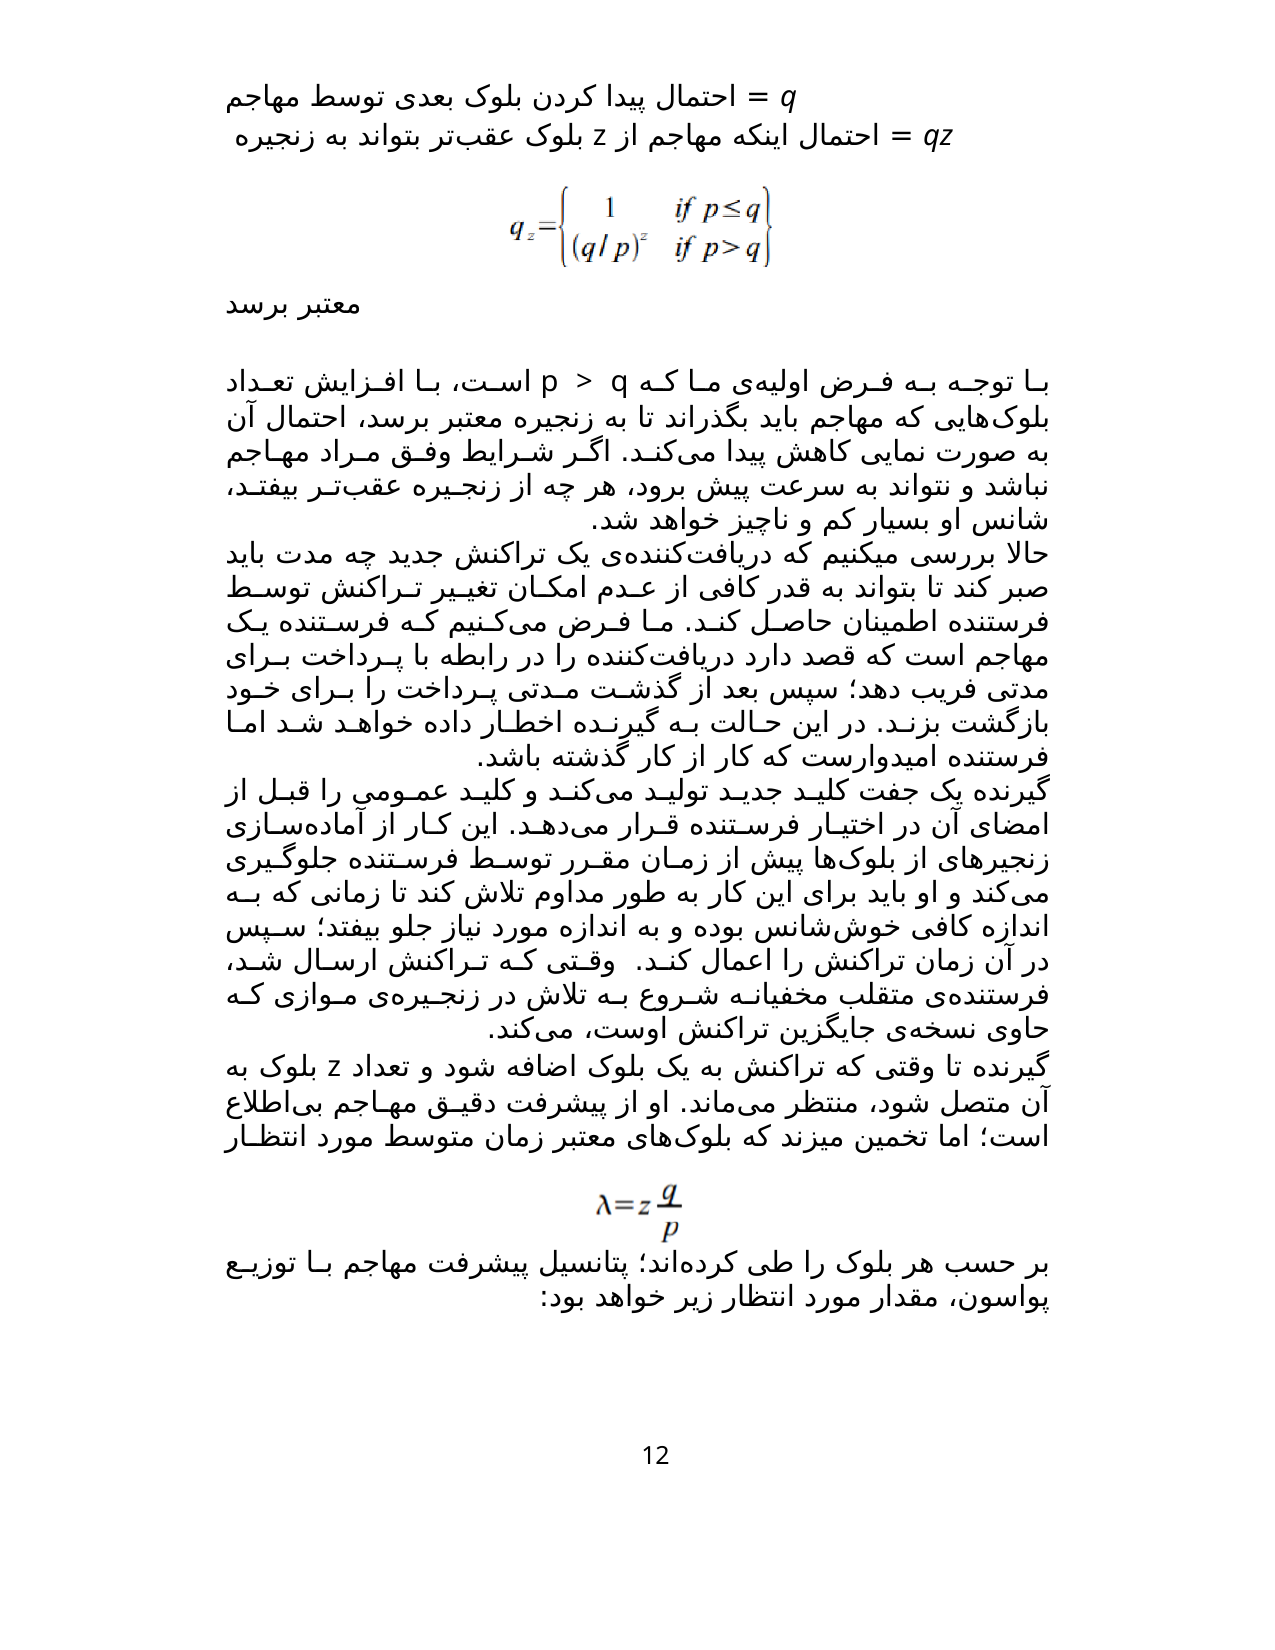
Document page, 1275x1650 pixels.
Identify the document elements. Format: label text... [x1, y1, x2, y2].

text حالا بررسی میکنیم که دریافت‌کننده‌ی یک تراکنش جدید چه مدت باید صبر کند تا بتواند به قدر کافی از عدم امکان تغییر تراکنش توسط فرستنده اطمینان حاصل کند. ما فرض می‌کنیم که فرستنده یک مهاجم است که قصد دارد دریافت‌کننده را در رابطه با پرداخت برای مدتی فریب دهد؛ سپس بعد از گذشت مدتی پرداخت را برای خود بازگشت بزند. در این حالت به گیرنده اخطار داده خواهد شد اما فرستنده امیدوارست که کار از کار گذشته باشد. [225, 536, 1050, 774]
text گیرنده تا وقتی که تراکنش به یک بلوک اضافه شود و تعداد z بلوک به آن متصل شود، منتظر می‌ماند. او از پیشرفت دقیق مهاجم بی‌اطلاع است؛ اما تخمین میزند که بلوک‌های معتبر زمان متوسط مورد انتظار بر حسب هر بلوک را طی کرده‌اند؛ پتانسیل پیشرفت مهاجم با توزیع پواسون، مقدار مورد انتظار زیر خواهد بود: [225, 1045, 1050, 1313]
text گیرنده یک جفت کلید جدید تولید می‌کند و کلید عمومی را قبل از امضای آن در اختیار فرستنده قرار می‌دهد. این کار از آماده‌سازی زنجیرهای از بلوک‌ها پیش از زمان مقرر توسط فرستنده جلوگیری می‌کند و او باید برای این کار به طور مداوم تلاش کند تا زمانی که به اندازه کافی خوش‌شانس بوده و به اندازه مورد نیاز جلو بیفتد؛ سپس در آن زمان تراکنش را اعمال کند. وقتی که تراکنش ارسال شد، فرستنده‌ی متقلب مخفیانه شروع به تلاش در زنجیره‌ی موازی که حاوی نسخه‌ی جایگزین تراکنش اوست، می‌کند. [225, 774, 1050, 1045]
text با توجه به فرض اولیه‌ی ما که p > q است، با افزایش تعداد بلوک‌هایی که مهاجم باید بگذراند تا به زنجیره معتبر برسد، احتمال آن به صورت نمایی کاهش پیدا می‌کند. اگر شرایط وفق مراد مهاجم نباشد و نتواند به سرعت پیش برود، هر چه از زنجیره عقب‌تر بیفتد، شانس او بسیار کم و ناچیز خواهد شد. [225, 360, 1050, 536]
text q = احتمال پیدا کردن بلوک بعدی توسط مهاجم [225, 75, 1014, 115]
text qz = احتمال اینکه مهاجم از z بلوک عقب‌تر بتواند به زنجیره معتبر برسد [225, 115, 1014, 321]
